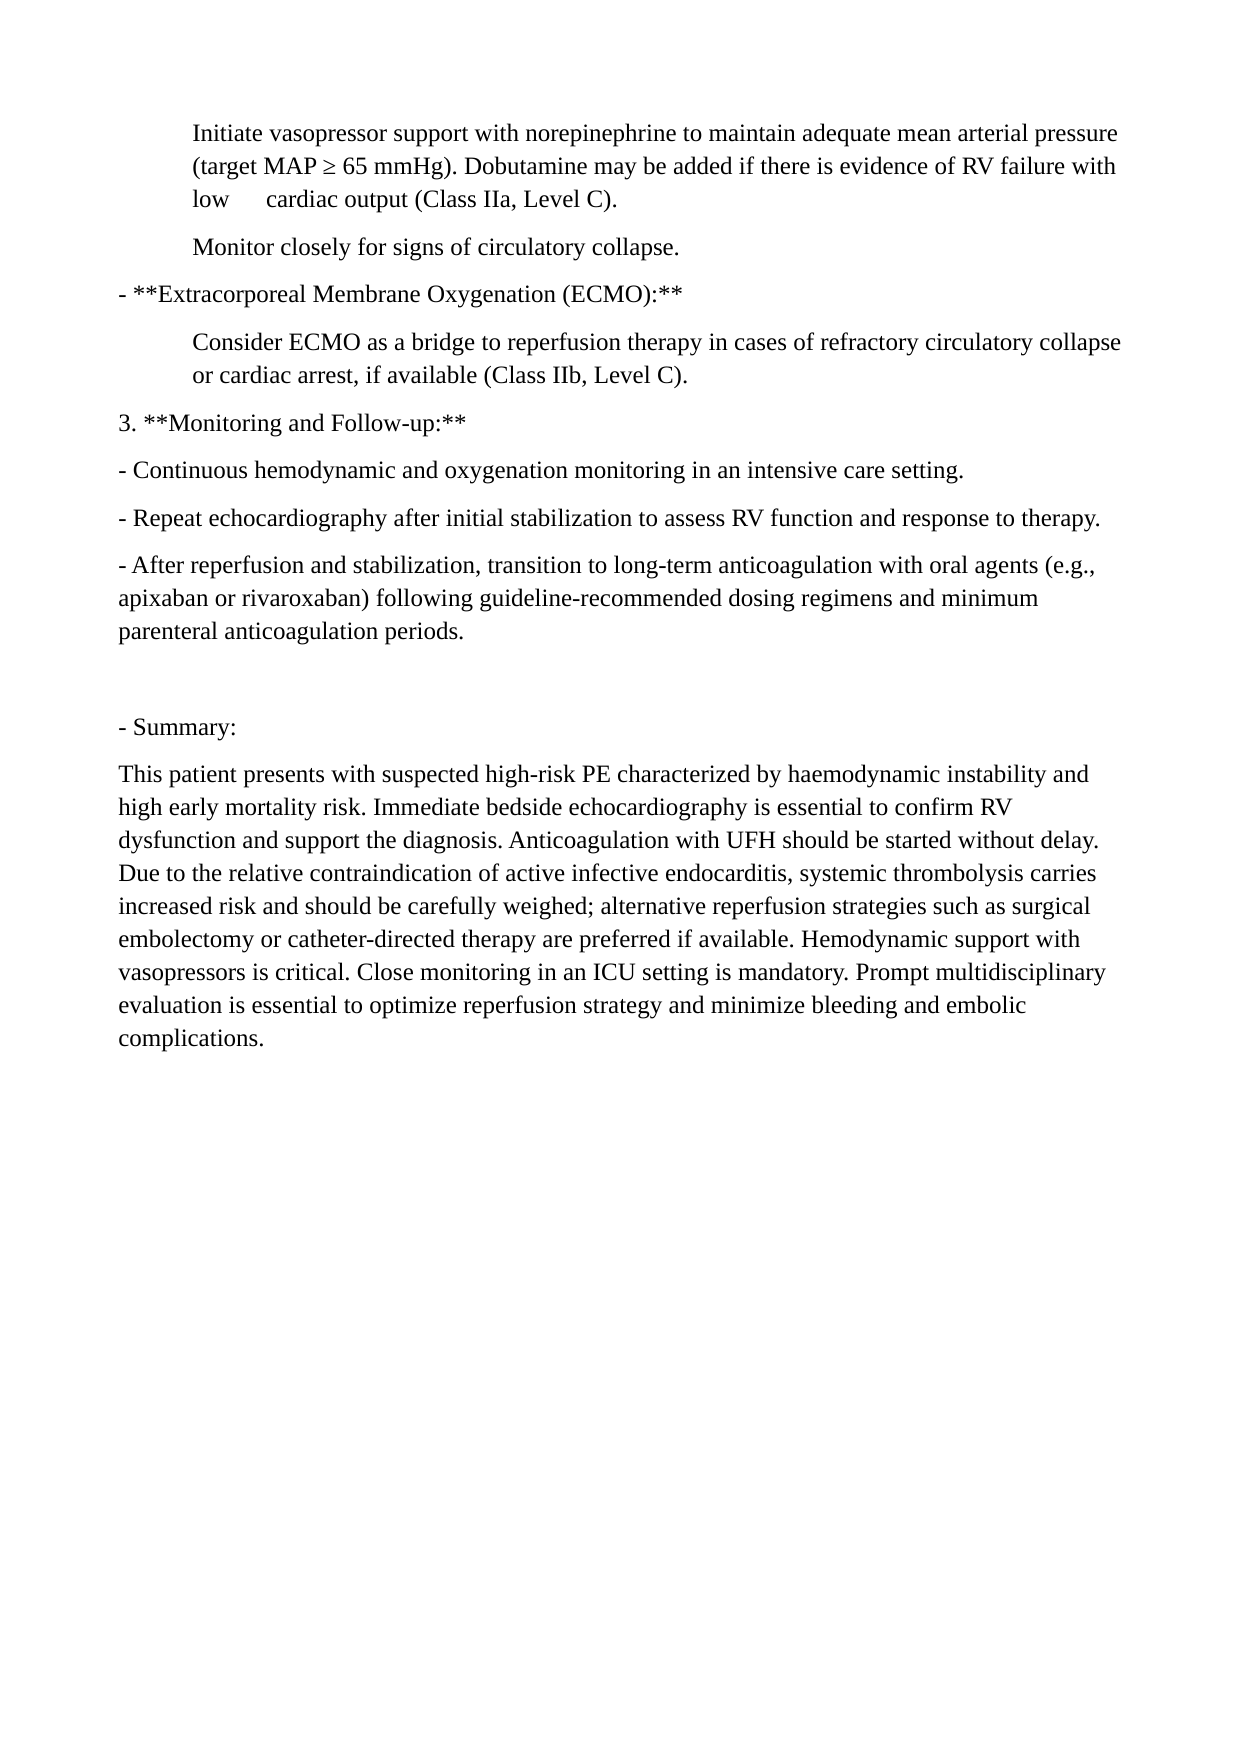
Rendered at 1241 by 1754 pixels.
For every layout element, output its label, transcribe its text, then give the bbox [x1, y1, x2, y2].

text - Summary: [118, 712, 1122, 740]
text - Continuous hemodynamic and oxygenation monitoring in an intensive care setting. [118, 455, 1122, 484]
text - Repeat echocardiography after initial stabilization to assess RV function and response to therapy. [118, 503, 1122, 532]
text - After reperfusion and stabilization, transition to long-term anticoagulation with oral agents (e.g., apixaban or rivaroxaban) following guideline-recommended dosing regimens and minimum parenteral anticoagulation periods. [118, 550, 1122, 645]
text 3. **Monitoring and Follow-up:** [118, 408, 1122, 436]
text This patient presents with suspected high-risk PE characterized by haemodynamic instability and high early mortality risk. Immediate bedside echocardiography is essential to confirm RV dysfunction and support the diagnosis. Anticoagulation with UFH should be started without delay. Due to the relative contraindication of active infective endocarditis, systemic thrombolysis carries increased risk and should be carefully weighed; alternative reperfusion strategies such as surgical embolectomy or catheter-directed therapy are preferred if available. Hemodynamic support with vasopressors is critical. Close monitoring in an ICU setting is mandatory. Prompt multidisciplinary evaluation is essential to optimize reperfusion strategy and minimize bleeding and embolic complications. [118, 759, 1122, 1052]
text Consider ECMO as a bridge to reperfusion therapy in cases of refractory circulatory collapse or cardiac arrest, if available (Class IIb, Level C). [118, 327, 1122, 389]
text Initiate vasopressor support with norepinephrine to maintain adequate mean arterial pressure (target MAP ≥ 65 mmHg). Dobutamine may be added if there is evidence of RV failure with low cardiac output (Class IIa, Level C). [118, 118, 1122, 213]
text Monitor closely for signs of circulatory collapse. [118, 232, 1122, 261]
text - **Extracorporeal Membrane Oxygenation (ECMO):** [118, 279, 1122, 308]
